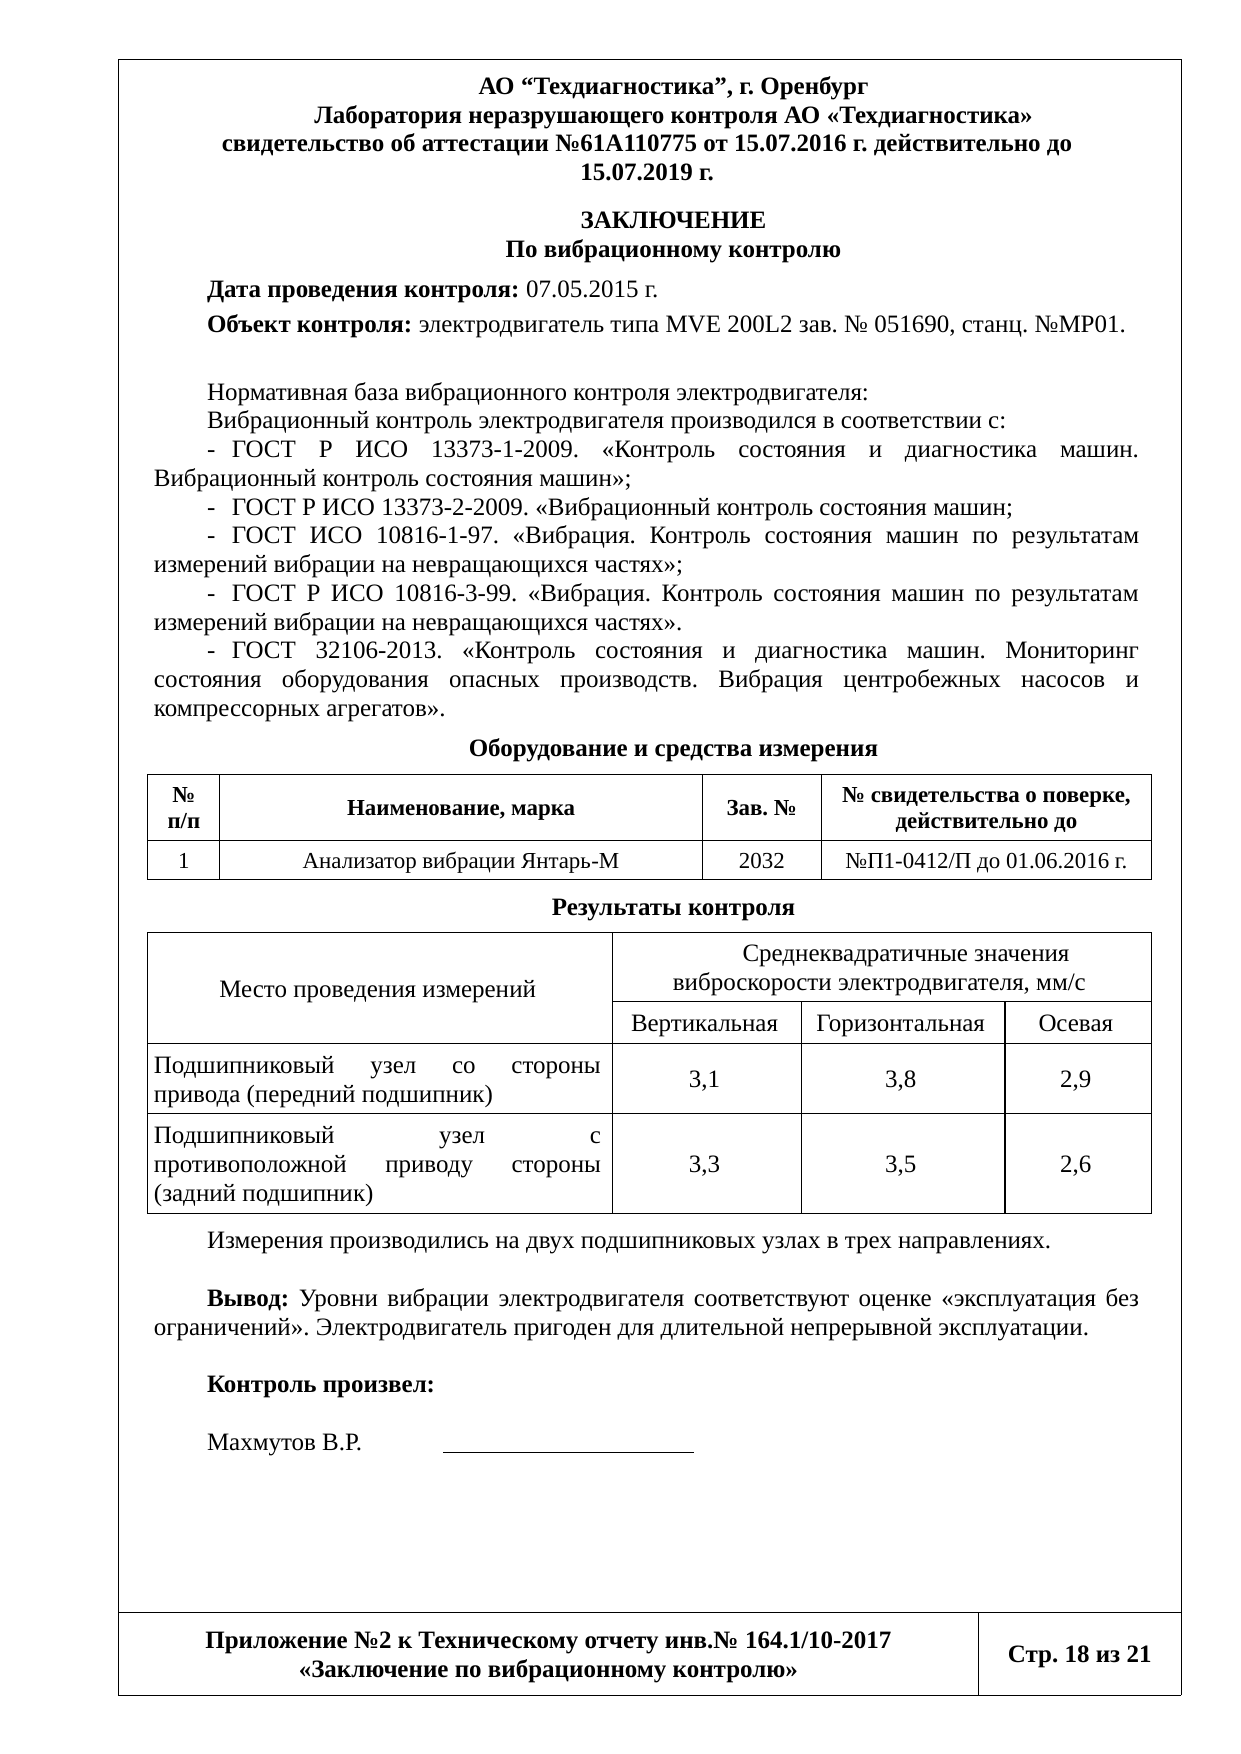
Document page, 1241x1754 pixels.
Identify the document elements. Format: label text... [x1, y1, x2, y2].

text Контроль произвел: [154, 1369, 1140, 1398]
text ЗАКЛЮЧЕНИЕ [154, 205, 1140, 234]
text Вывод: Уровни вибрации электродвигателя соответствуют оценке «эксплуатация без ограничений». Электродвигатель пригоден для длительной непрерывной эксплуатации. [154, 1283, 1140, 1340]
table_cell 2032 [703, 841, 821, 879]
table_header Зав. № [703, 775, 821, 840]
text Нормативная база вибрационного контроля электродвигателя: [154, 377, 1140, 406]
table_cell 2,6 [1006, 1114, 1151, 1212]
table_header Наименование, марка [220, 775, 702, 840]
text ‑ ГОСТ Р ИСО 10816-3-99. «Вибрация. Контроль состояния машин по результатам измерений вибрации на невращающихся частях». [154, 578, 1140, 636]
table_cell Вертикальная [613, 1002, 801, 1043]
table_cell Подшипниковый узел со стороны привода (передний подшипник) [148, 1044, 612, 1113]
table_cell 3,3 [613, 1114, 801, 1212]
table_cell №П1-0412/П до 01.06.2016 г. [822, 841, 1151, 879]
table_header № свидетельства о поверке, действительно до [822, 775, 1151, 840]
table_cell Анализатор вибрации Янтарь‑М [220, 841, 702, 879]
text Махмутов В.Р. [154, 1427, 1140, 1455]
text АО “Техдиагностика”, г. Оренбург [154, 71, 1140, 100]
text По вибрационному контролю [154, 234, 1140, 263]
text свидетельство об аттестации №61А110775 от 15.07.2016 г. действительно до 15.07.2019 г. [153, 128, 1140, 186]
text ‑ ГОСТ Р ИСО 13373-1-2009. «Контроль состояния и диагностика машин. Вибрационный контроль состояния машин»; [154, 434, 1140, 492]
table_cell 3,5 [802, 1114, 1004, 1212]
text Объект контроля: электродвигатель типа MVE 200L2 зав. № 051690, станц. №MP01. [154, 309, 1140, 338]
text Измерения производились на двух подшипниковых узлах в трех направлениях. [154, 1225, 1140, 1254]
table_cell 3,8 [802, 1044, 1004, 1113]
table_cell 2,9 [1006, 1044, 1151, 1113]
text Оборудование и средства измерения [154, 733, 1140, 762]
text ‑ ГОСТ 32106-2013. «Контроль состояния и диагностика машин. Мониторинг состояния оборудования опасных производств. Вибрация центробежных насосов и компрессорных агрегатов». [154, 636, 1140, 722]
text Вибрационный контроль электродвигателя производился в соответствии с: [154, 406, 1140, 434]
table_header Среднеквадратичные значения виброскорости электродвигателя, мм/с [613, 933, 1151, 1001]
text Дата проведения контроля: 07.05.2015 г. [154, 274, 1140, 303]
text Результаты контроля [154, 892, 1140, 921]
table_cell Горизонтальная [802, 1002, 1004, 1043]
text ‑ ГОСТ Р ИСО 13373-2-2009. «Вибрационный контроль состояния машин; [154, 492, 1140, 521]
table_cell Подшипниковый узел с противоположной приводу стороны (задний подшипник) [148, 1114, 612, 1212]
text ‑ ГОСТ ИСО 10816-1-97. «Вибрация. Контроль состояния машин по результатам измерений вибрации на невращающихся частях»; [154, 521, 1140, 578]
table_header № п/п [148, 775, 219, 840]
table_cell 1 [148, 841, 219, 879]
table_cell 3,1 [613, 1044, 801, 1113]
table_header Место проведения измерений [148, 933, 612, 1043]
table_cell Осевая [1006, 1002, 1151, 1043]
text Лаборатория неразрушающего контроля АО «Техдиагностика» [154, 100, 1140, 128]
